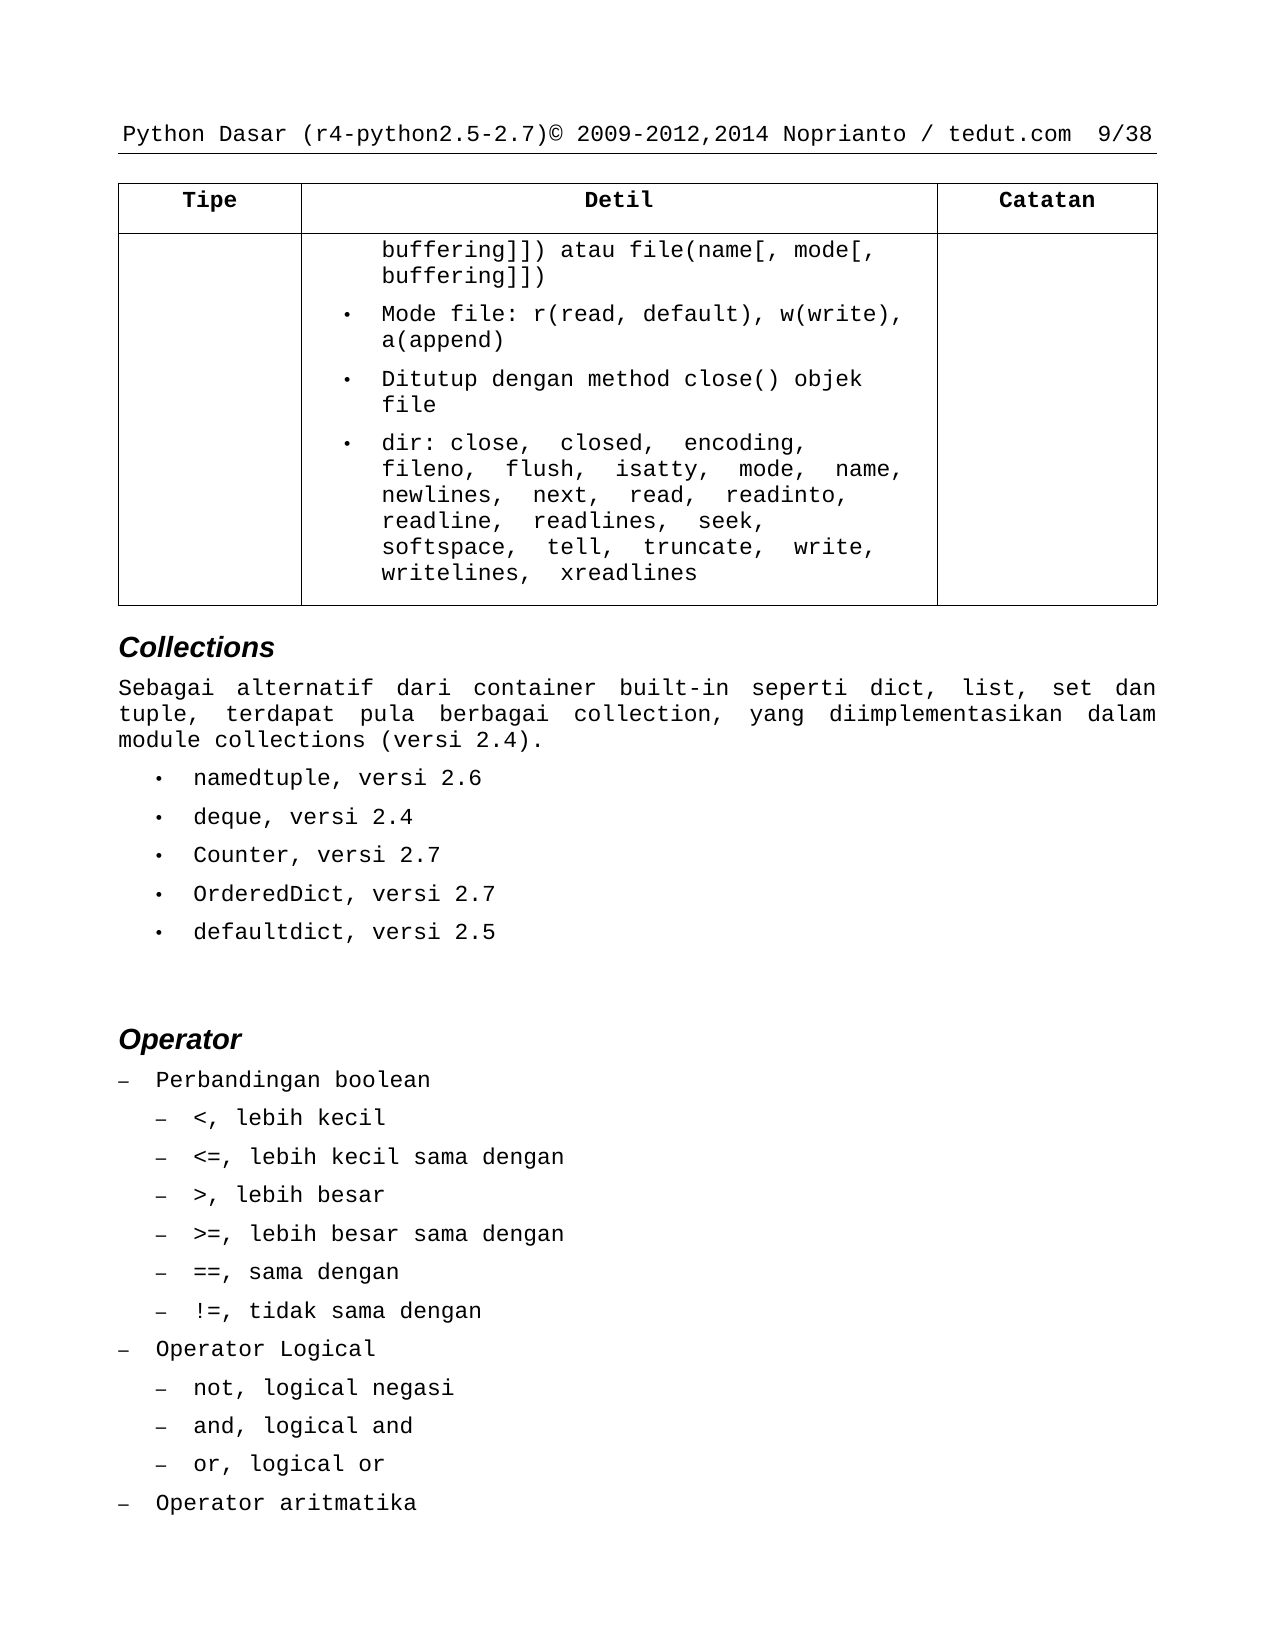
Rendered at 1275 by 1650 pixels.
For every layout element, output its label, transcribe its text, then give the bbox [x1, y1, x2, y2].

list Counter, versi 2.7 [156, 843, 1157, 869]
text Sebagai alternatif dari container built-in seperti dict, list, set dan tuple, terdapat pula berbagai collection, yang diimplementasikan dalam module collections (versi 2.4). [118, 676, 1157, 754]
table_header Detil [302, 184, 937, 232]
table_cell [119, 234, 301, 605]
table_header Tipe [119, 184, 301, 232]
list ==, sama dengan [156, 1261, 1157, 1286]
subtitle Collections [118, 630, 1157, 664]
list >, lebih besar [156, 1184, 1157, 1209]
list namedtuple, versi 2.6 [156, 767, 1157, 793]
list >=, lebih besar sama dengan [156, 1222, 1157, 1248]
list not, logical negasi [156, 1376, 1157, 1402]
list Perbandingan boolean [118, 1068, 1157, 1094]
list !=, tidak sama dengan [156, 1299, 1157, 1325]
list deque, versi 2.4 [156, 805, 1157, 831]
table_cell buffering]]) atau file(name[, mode[, buffering]]) Mode file: r(read, default), w(write), a(append) Ditutup dengan method close() objek file dir: close, closed, encoding, fileno, flush, isatty, mode, name, newlines, next, read, readinto, readline, readlines, seek, softspace, tell, truncate, write, writelines, xreadlines [302, 234, 937, 605]
list <=, lebih kecil sama dengan [156, 1145, 1157, 1171]
list <, lebih kecil [156, 1107, 1157, 1133]
list defaultdict, versi 2.5 [156, 920, 1157, 946]
table_header Catatan [938, 184, 1157, 232]
list Operator Logical [118, 1337, 1157, 1363]
list and, logical and [156, 1414, 1157, 1440]
list or, logical or [156, 1453, 1157, 1479]
table_cell [938, 234, 1157, 605]
list OrderedDict, versi 2.7 [156, 882, 1157, 908]
subtitle Operator [118, 1022, 1157, 1056]
list Operator aritmatika [118, 1491, 1157, 1517]
